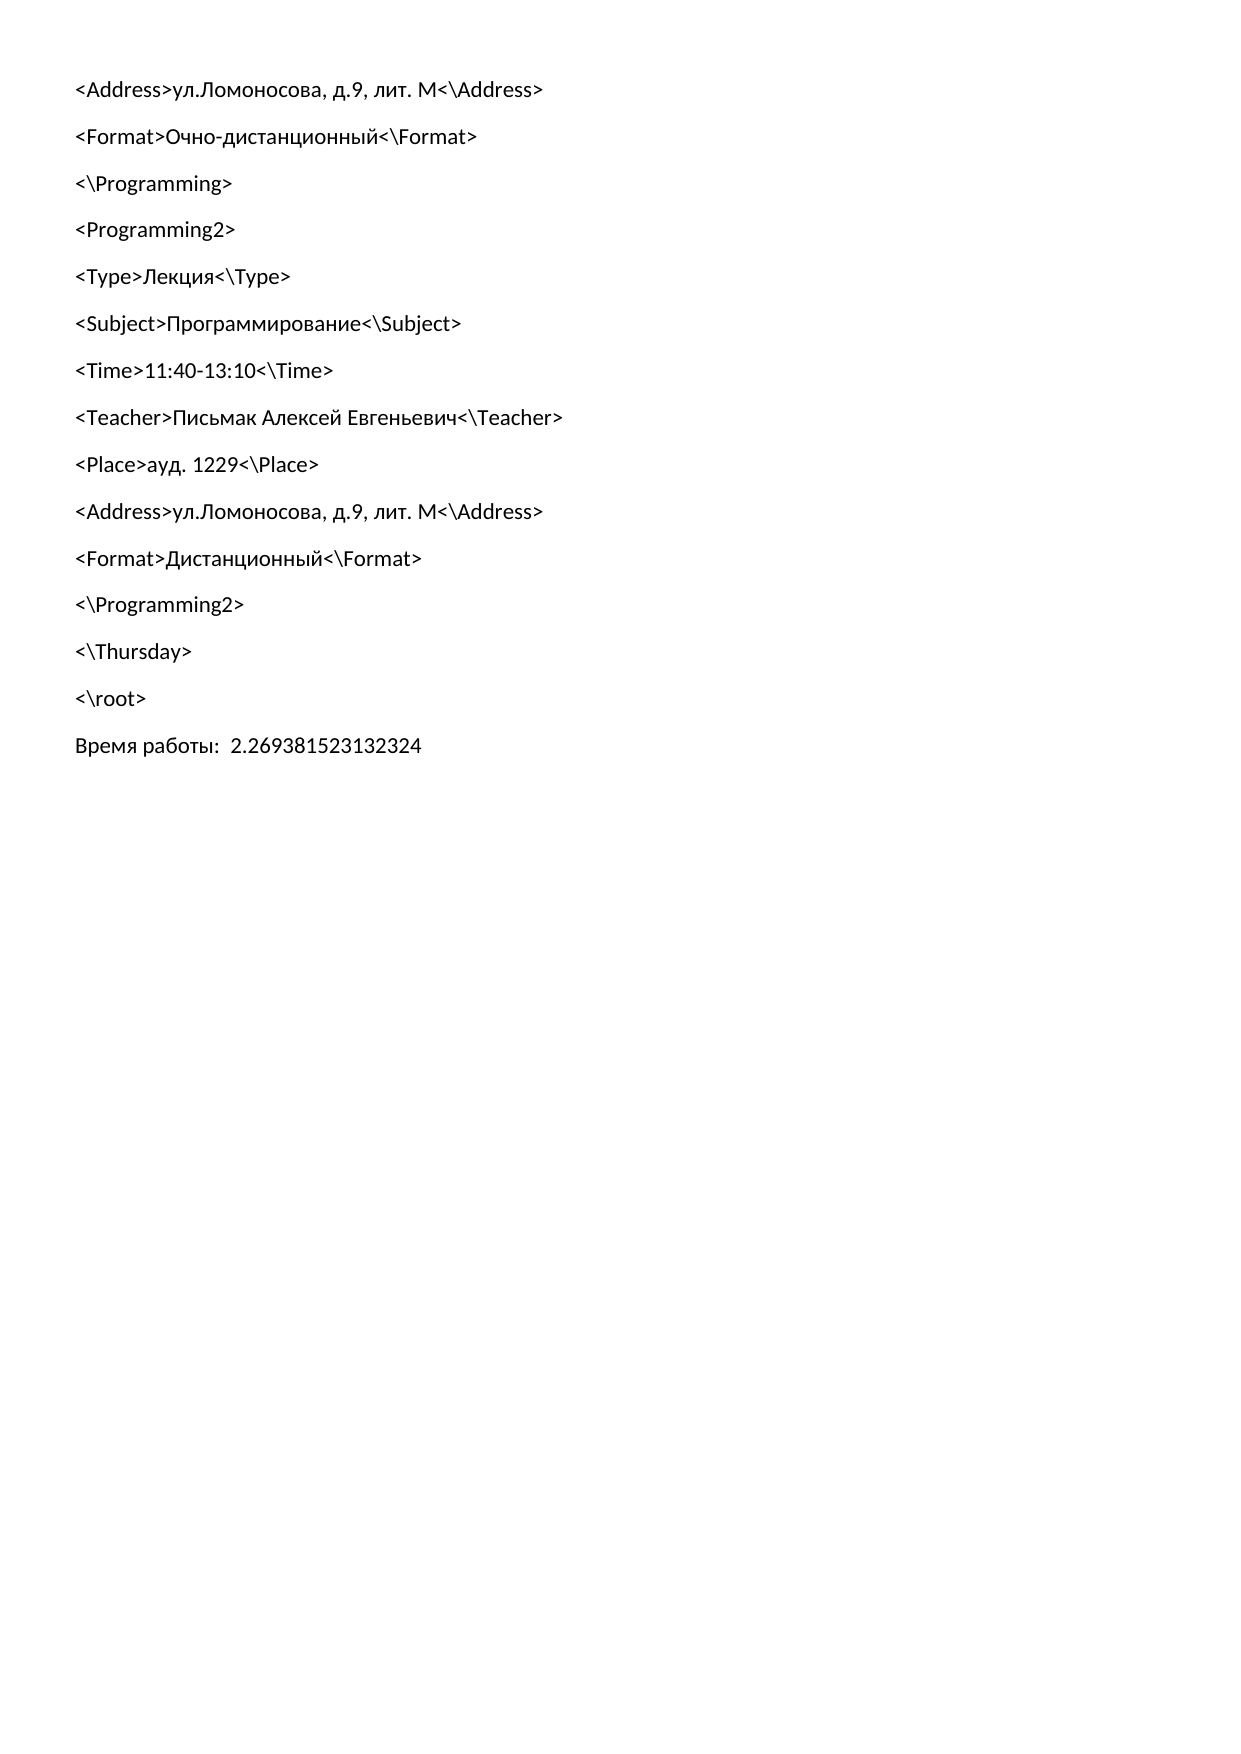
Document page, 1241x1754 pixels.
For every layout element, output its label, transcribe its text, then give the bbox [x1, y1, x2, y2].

text <\root> [75, 684, 1165, 712]
text <Time>11:40-13:10<\Time> [75, 356, 1165, 384]
text <Programming2> [75, 216, 1165, 244]
text <Teacher>Письмак Алексей Евгеньевич<\Teacher> [75, 403, 1165, 431]
text <Address>ул.Ломоносова, д.9, лит. М<\Address> [75, 75, 1165, 103]
text <Type>Лекция<\Type> [75, 262, 1165, 291]
text <Format>Дистанционный<\Format> [75, 544, 1165, 572]
text <Address>ул.Ломоносова, д.9, лит. М<\Address> [75, 497, 1165, 525]
text <Format>Очно-дистанционный<\Format> [75, 122, 1165, 150]
text <Place>ауд. 1229<\Place> [75, 450, 1165, 478]
text <\Programming> [75, 169, 1165, 197]
text <\Thursday> [75, 637, 1165, 666]
text <\Programming2> [75, 591, 1165, 619]
text Время работы: 2.269381523132324 [75, 731, 1165, 759]
text <Subject>Программирование<\Subject> [75, 309, 1165, 337]
